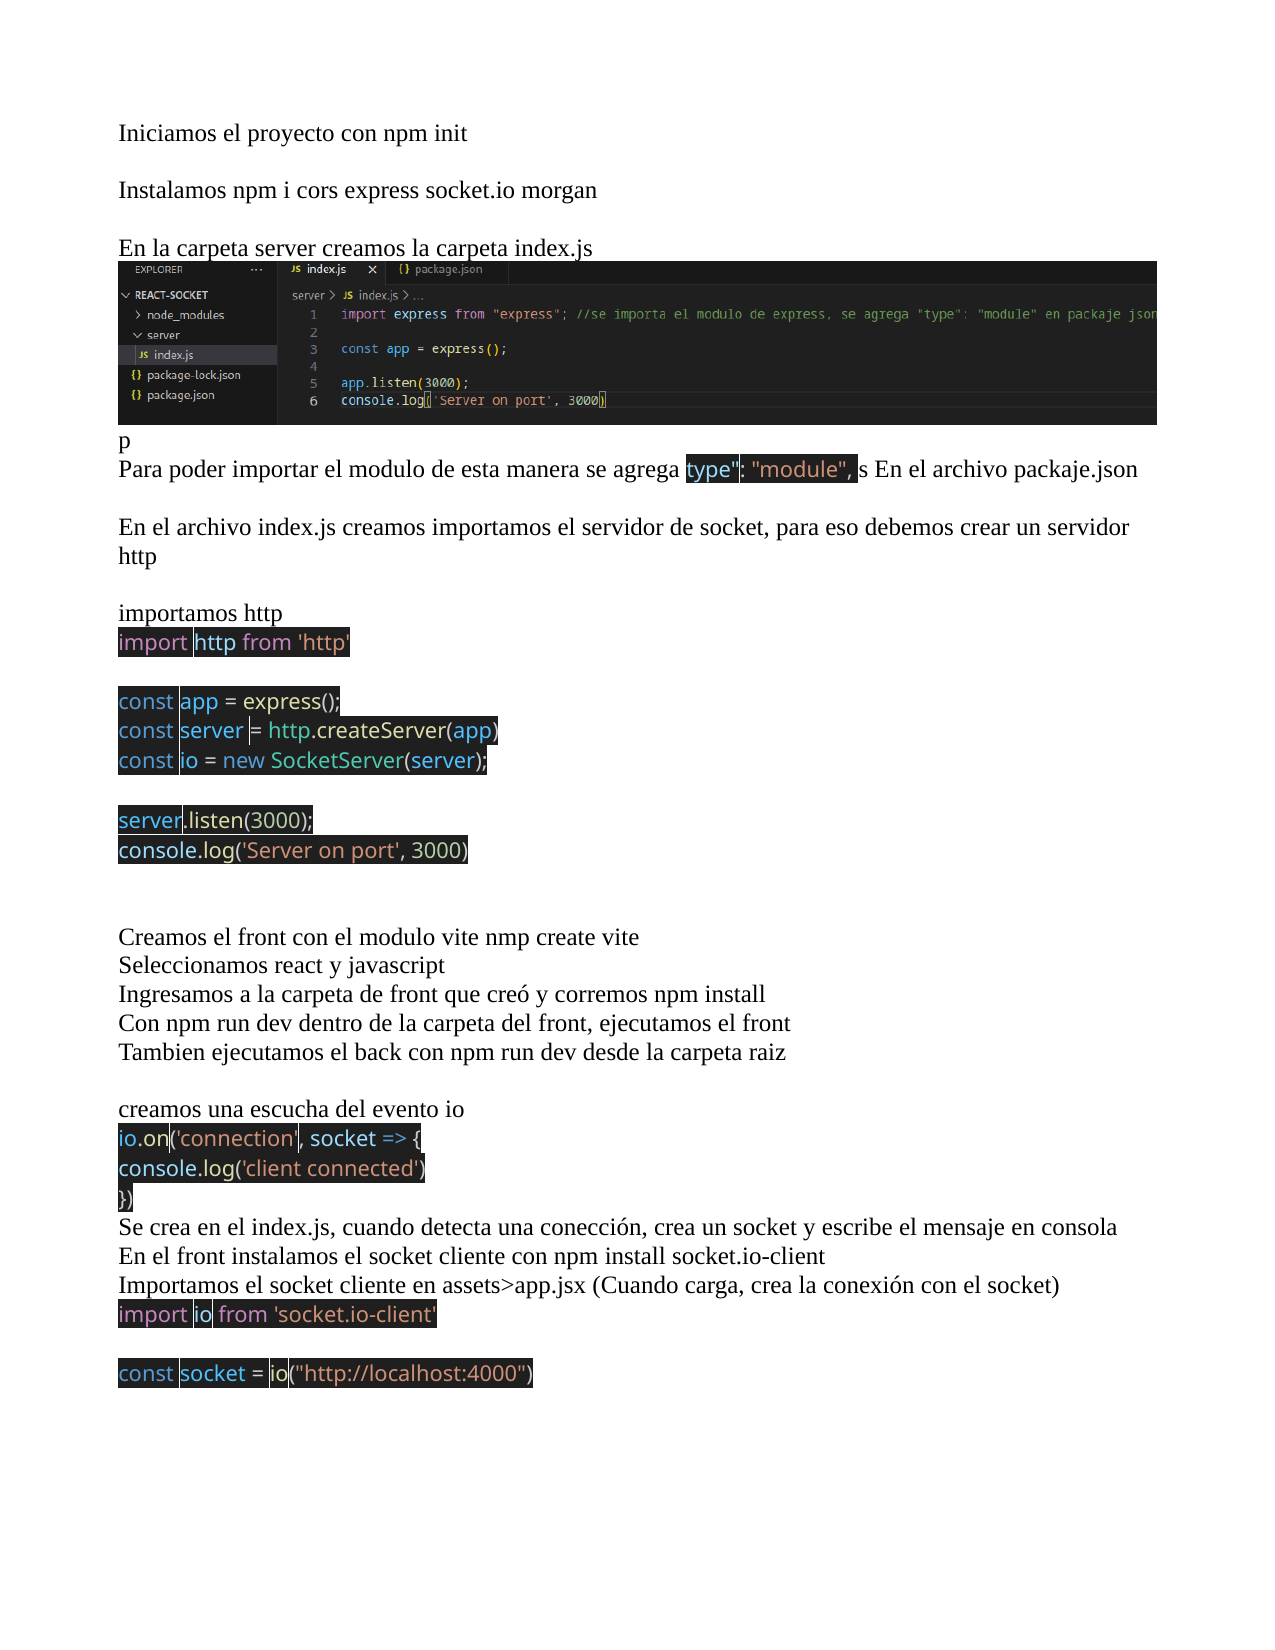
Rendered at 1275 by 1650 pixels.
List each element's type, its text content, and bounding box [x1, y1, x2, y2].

text Instalamos npm i cors express socket.io morgan [118, 176, 1157, 204]
text importamos http [118, 598, 1157, 627]
text Ingresamos a la carpeta de front que creó y corremos npm install [118, 979, 1157, 1008]
text import io from 'socket.io-client' [118, 1299, 1157, 1328]
picture [118, 261, 1157, 425]
text const io = new SocketServer(server); [118, 745, 1157, 775]
text creamos una escucha del evento io [118, 1094, 1157, 1123]
text En el archivo index.js creamos importamos el servidor de socket, para eso debemos crear un servidor http [118, 512, 1157, 570]
text const server = http.createServer(app) [118, 716, 1157, 745]
text Iniciamos el proyecto con npm init [118, 118, 1157, 147]
text Se crea en el index.js, cuando detecta una conección, crea un socket y escribe el mensaje en consola [118, 1212, 1157, 1241]
text Importamos el socket cliente en assets>app.jsx (Cuando carga, crea la conexión con el socket) [118, 1270, 1157, 1299]
text const socket = io("http://localhost:4000") [118, 1358, 1157, 1388]
text Para poder importar el modulo de esta manera se agrega type": "module", s En el archivo packaje.json [118, 454, 1157, 483]
text import http from 'http' [118, 627, 1157, 657]
text console.log('client connected') [118, 1153, 1157, 1183]
text Tambien ejecutamos el back con npm run dev desde la carpeta raiz [118, 1037, 1157, 1066]
text Seleccionamos react y javascript [118, 951, 1157, 979]
text server.listen(3000); [118, 805, 1157, 834]
text }) [118, 1183, 1157, 1212]
text En la carpeta server creamos la carpeta index.js [118, 233, 1157, 261]
text console.log('Server on port', 3000) [118, 834, 1157, 864]
text io.on('connection', socket => { [118, 1123, 1157, 1153]
text const app = express(); [118, 686, 1157, 716]
text Creamos el front con el modulo vite nmp create vite [118, 922, 1157, 951]
text p [118, 425, 1157, 454]
text En el front instalamos el socket cliente con npm install socket.io-client [118, 1241, 1157, 1270]
text Con npm run dev dentro de la carpeta del front, ejecutamos el front [118, 1008, 1157, 1037]
